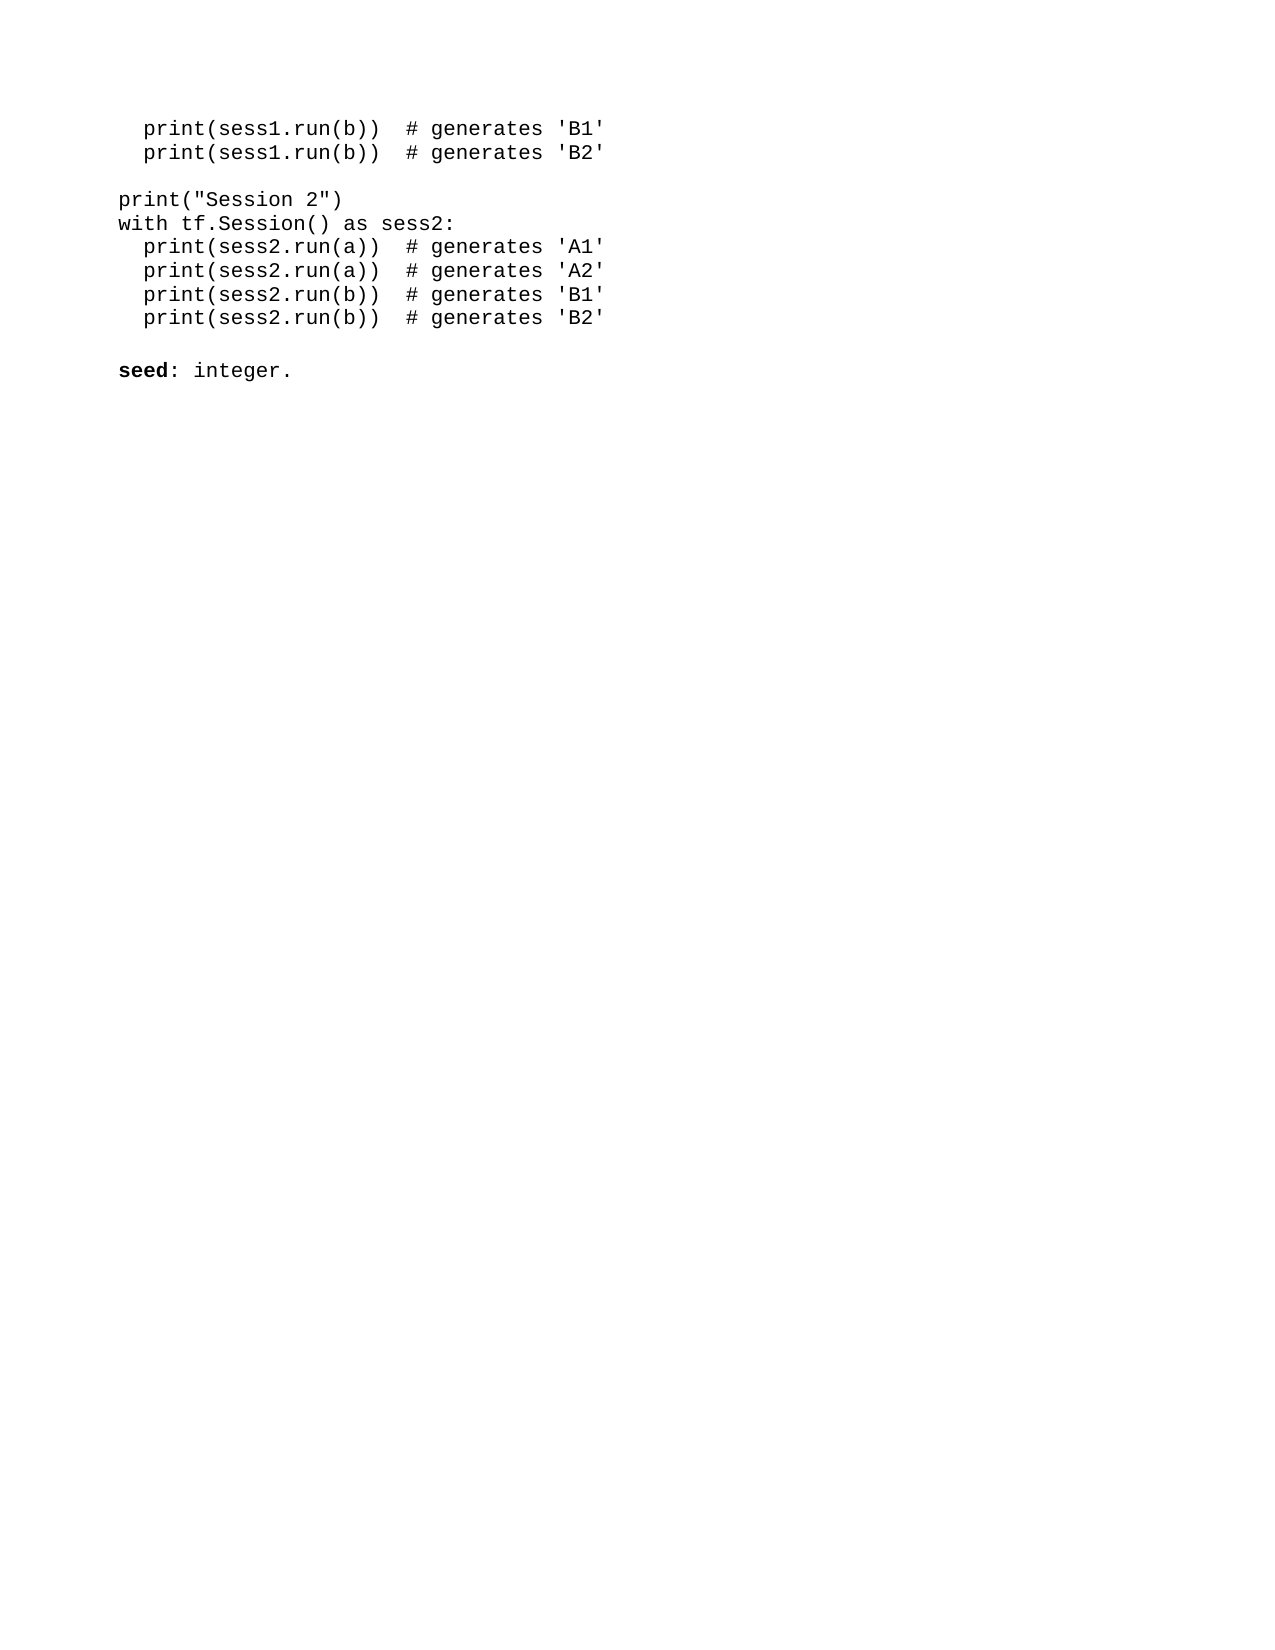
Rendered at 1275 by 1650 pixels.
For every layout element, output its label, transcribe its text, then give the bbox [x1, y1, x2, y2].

text print(sess2.run(b)) # generates 'B2' [118, 307, 1157, 331]
text print(sess2.run(a)) # generates 'A2' [118, 260, 1157, 284]
text print("Session 2") [118, 189, 1157, 213]
text print(sess1.run(b)) # generates 'B2' [118, 142, 1157, 165]
text print(sess2.run(a)) # generates 'A1' [118, 236, 1157, 260]
text print(sess2.run(b)) # generates 'B1' [118, 284, 1157, 307]
text with tf.Session() as sess2: [118, 213, 1157, 236]
text print(sess1.run(b)) # generates 'B1' [118, 118, 1157, 142]
text seed: integer. [118, 360, 1157, 384]
